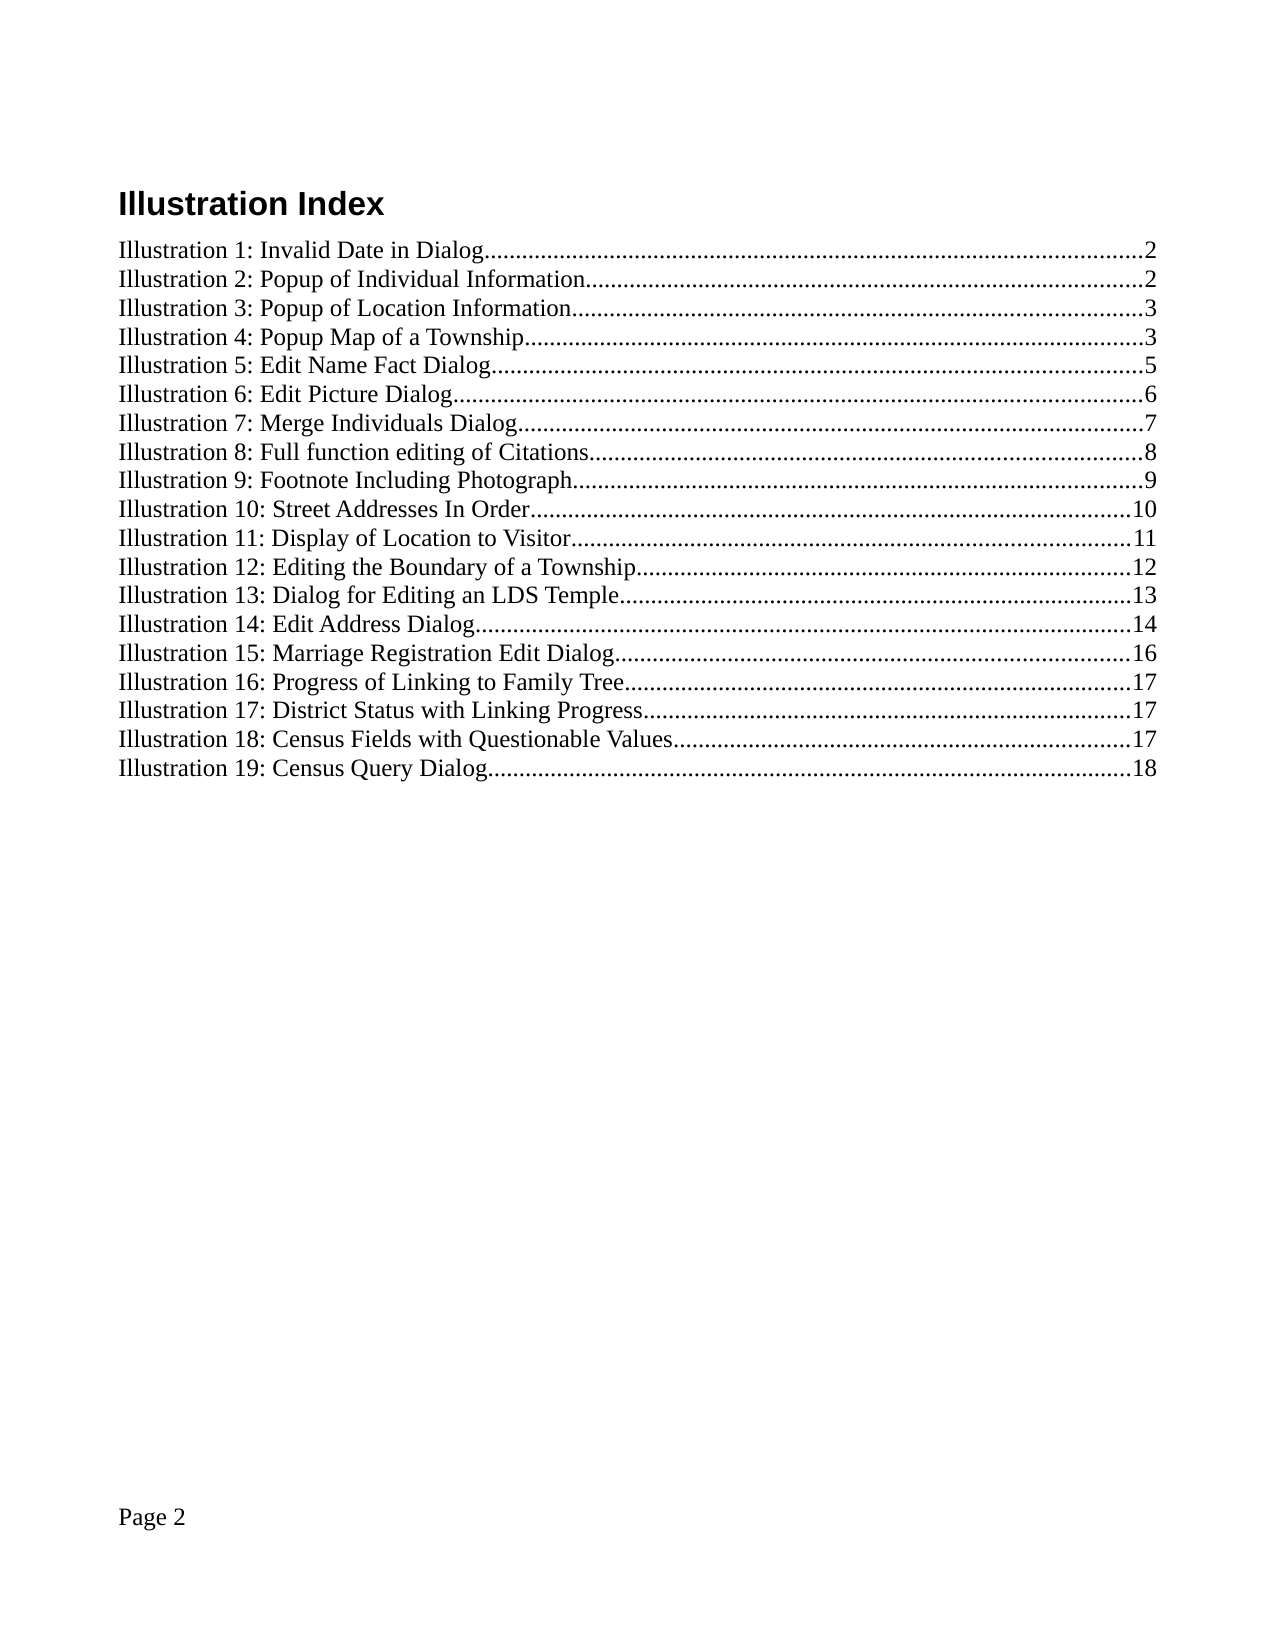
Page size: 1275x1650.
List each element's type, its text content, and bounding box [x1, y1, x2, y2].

text Illustration 10: Street Addresses In Order 10 [118, 494, 1157, 523]
subtitle Illustration Index [118, 184, 1157, 223]
text Illustration 13: Dialog for Editing an LDS Temple 13 [118, 580, 1157, 609]
text Illustration 2: Popup of Individual Information 2 [118, 264, 1157, 293]
text Illustration 11: Display of Location to Visitor 11 [118, 523, 1157, 552]
text Illustration 9: Footnote Including Photograph 9 [118, 465, 1157, 494]
text Illustration 15: Marriage Registration Edit Dialog 16 [118, 638, 1157, 667]
text Illustration 4: Popup Map of a Township 3 [118, 322, 1157, 350]
text Illustration 6: Edit Picture Dialog 6 [118, 379, 1157, 408]
text Illustration 5: Edit Name Fact Dialog 5 [118, 350, 1157, 379]
text Illustration 3: Popup of Location Information 3 [118, 293, 1157, 322]
text Illustration 19: Census Query Dialog 18 [118, 753, 1157, 782]
text Illustration 17: District Status with Linking Progress 17 [118, 695, 1157, 724]
text Illustration 18: Census Fields with Questionable Values 17 [118, 724, 1157, 753]
text Illustration 1: Invalid Date in Dialog 2 [118, 235, 1157, 264]
text Illustration 8: Full function editing of Citations 8 [118, 437, 1157, 465]
text Illustration 16: Progress of Linking to Family Tree 17 [118, 667, 1157, 695]
text Illustration 14: Edit Address Dialog 14 [118, 609, 1157, 638]
text Illustration 12: Editing the Boundary of a Township 12 [118, 552, 1157, 580]
text Illustration 7: Merge Individuals Dialog 7 [118, 408, 1157, 437]
